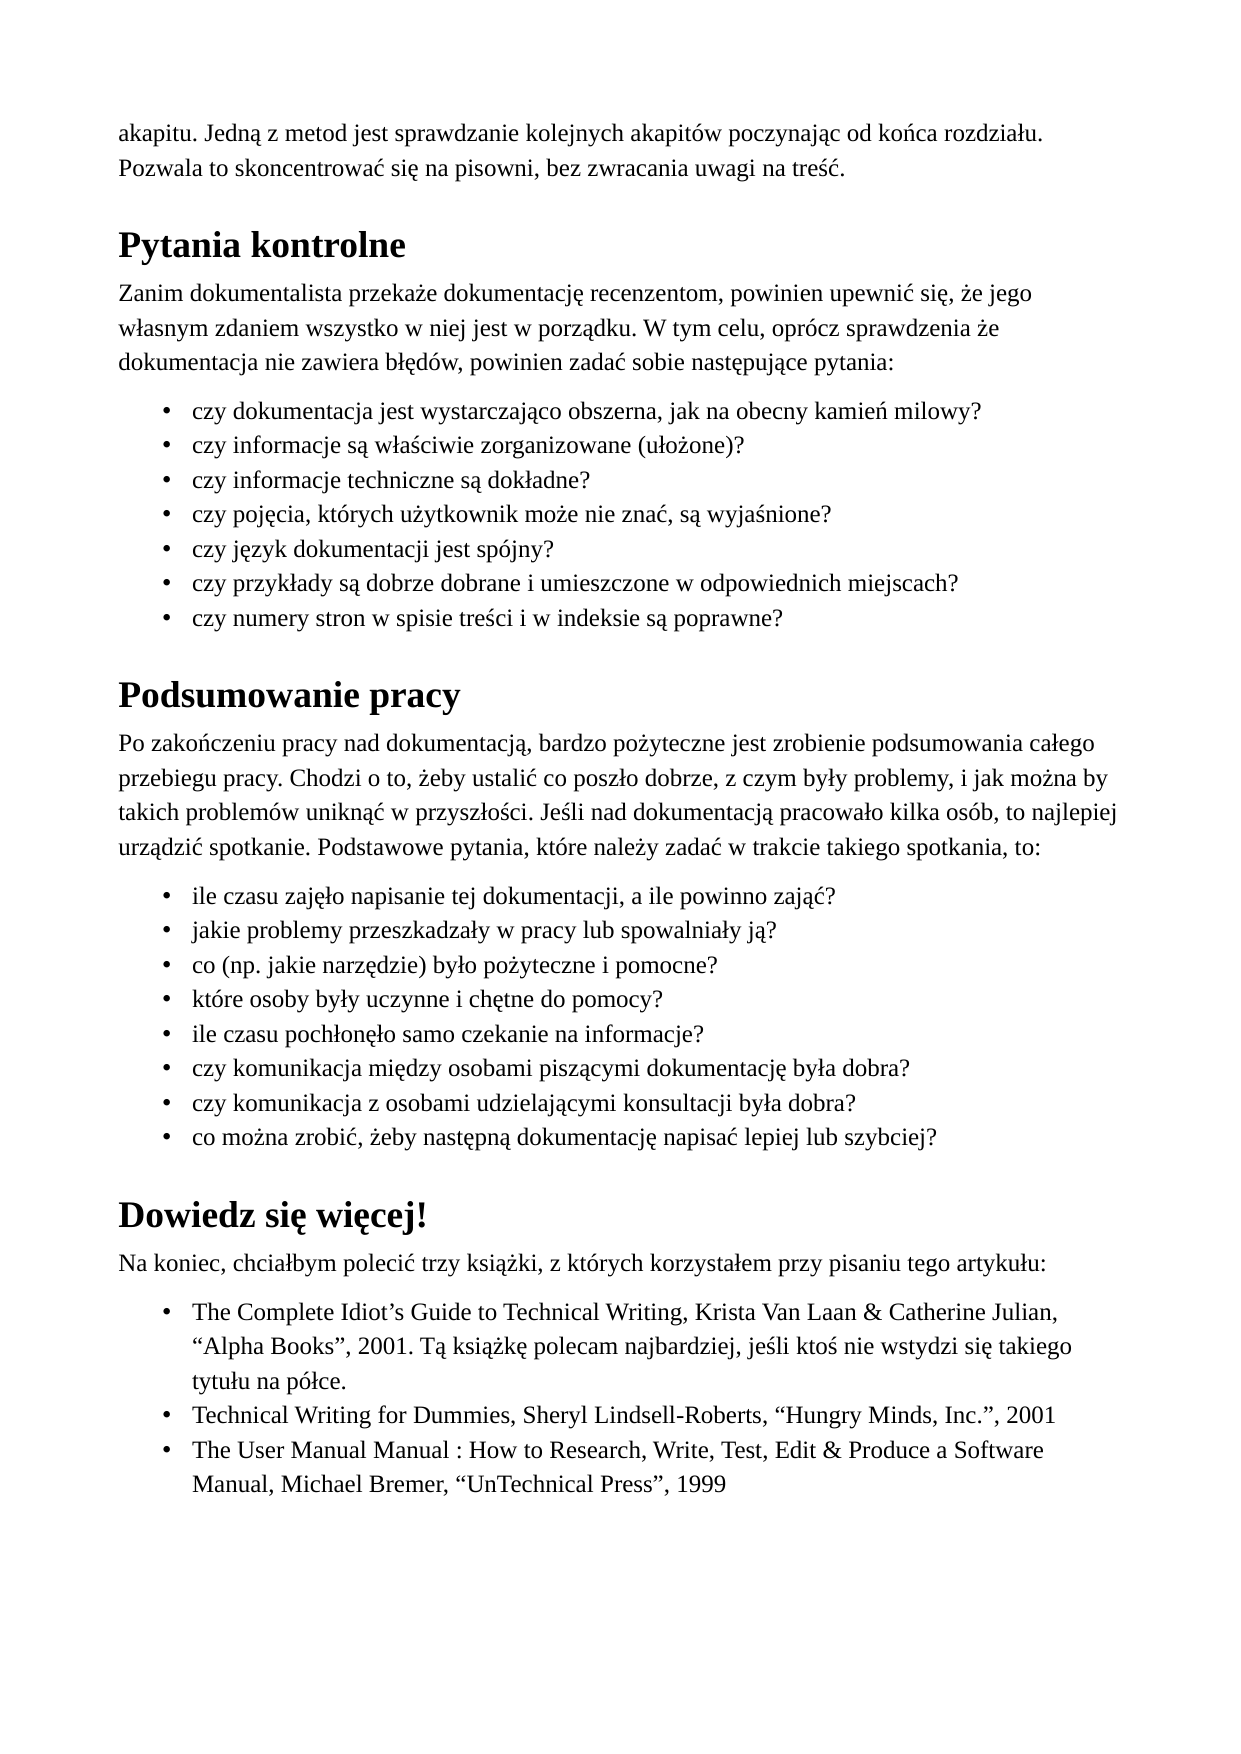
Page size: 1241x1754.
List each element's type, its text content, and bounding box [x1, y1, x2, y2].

text Na koniec, chciałbym polecić trzy książki, z których korzystałem przy pisaniu tego artykułu: [118, 1248, 1122, 1277]
list czy dokumentacja jest wystarczająco obszerna, jak na obecny kamień milowy? [162, 396, 1122, 425]
text akapitu. Jedną z metod jest sprawdzanie kolejnych akapitów poczynając od końca rozdziału. Pozwala to skoncentrować się na pisowni, bez zwracania uwagi na treść. [118, 118, 1122, 181]
list The Complete Idiot’s Guide to Technical Writing, Krista Van Laan & Catherine Julian, “Alpha Books”, 2001. Tą książkę polecam najbardziej, jeśli ktoś nie wstydzi się takiego tytułu na półce. [162, 1297, 1122, 1395]
list które osoby były uczynne i chętne do pomocy? [162, 984, 1122, 1013]
list ile czasu zajęło napisanie tej dokumentacji, a ile powinno zająć? [162, 881, 1122, 910]
list czy informacje techniczne są dokładne? [162, 465, 1122, 494]
list czy numery stron w spisie treści i w indeksie są poprawne? [162, 603, 1122, 632]
text Zanim dokumentalista przekaże dokumentację recenzentom, powinien upewnić się, że jego własnym zdaniem wszystko w niej jest w porządku. W tym celu, oprócz sprawdzenia że dokumentacja nie zawiera błędów, powinien zadać sobie następujące pytania: [118, 278, 1122, 376]
list The User Manual Manual : How to Research, Write, Test, Edit & Produce a Software Manual, Michael Bremer, “UnTechnical Press”, 1999 [162, 1435, 1122, 1498]
list czy język dokumentacji jest spójny? [162, 534, 1122, 563]
text Po zakończeniu pracy nad dokumentacją, bardzo pożyteczne jest zrobienie podsumowania całego przebiegu pracy. Chodzi o to, żeby ustalić co poszło dobrze, z czym były problemy, i jak można by takich problemów uniknąć w przyszłości. Jeśli nad dokumentacją pracowało kilka osób, to najlepiej urządzić spotkanie. Podstawowe pytania, które należy zadać w trakcie takiego spotkania, to: [118, 728, 1122, 861]
list czy komunikacja z osobami udzielającymi konsultacji była dobra? [162, 1088, 1122, 1117]
list czy przykłady są dobrze dobrane i umieszczone w odpowiednich miejscach? [162, 568, 1122, 597]
list co (np. jakie narzędzie) było pożyteczne i pomocne? [162, 950, 1122, 979]
subtitle Podsumowanie pracy [118, 673, 1122, 716]
list ile czasu pochłonęło samo czekanie na informacje? [162, 1019, 1122, 1048]
subtitle Dowiedz się więcej! [118, 1192, 1122, 1235]
list czy informacje są właściwie zorganizowane (ułożone)? [162, 431, 1122, 459]
list Technical Writing for Dummies, Sheryl Lindsell-Roberts, “Hungry Minds, Inc.”, 2001 [162, 1400, 1122, 1429]
list czy komunikacja między osobami piszącymi dokumentację była dobra? [162, 1053, 1122, 1082]
list czy pojęcia, których użytkownik może nie znać, są wyjaśnione? [162, 499, 1122, 528]
list co można zrobić, żeby następną dokumentację napisać lepiej lub szybciej? [162, 1122, 1122, 1151]
list jakie problemy przeszkadzały w pracy lub spowalniały ją? [162, 916, 1122, 944]
subtitle Pytania kontrolne [118, 222, 1122, 266]
